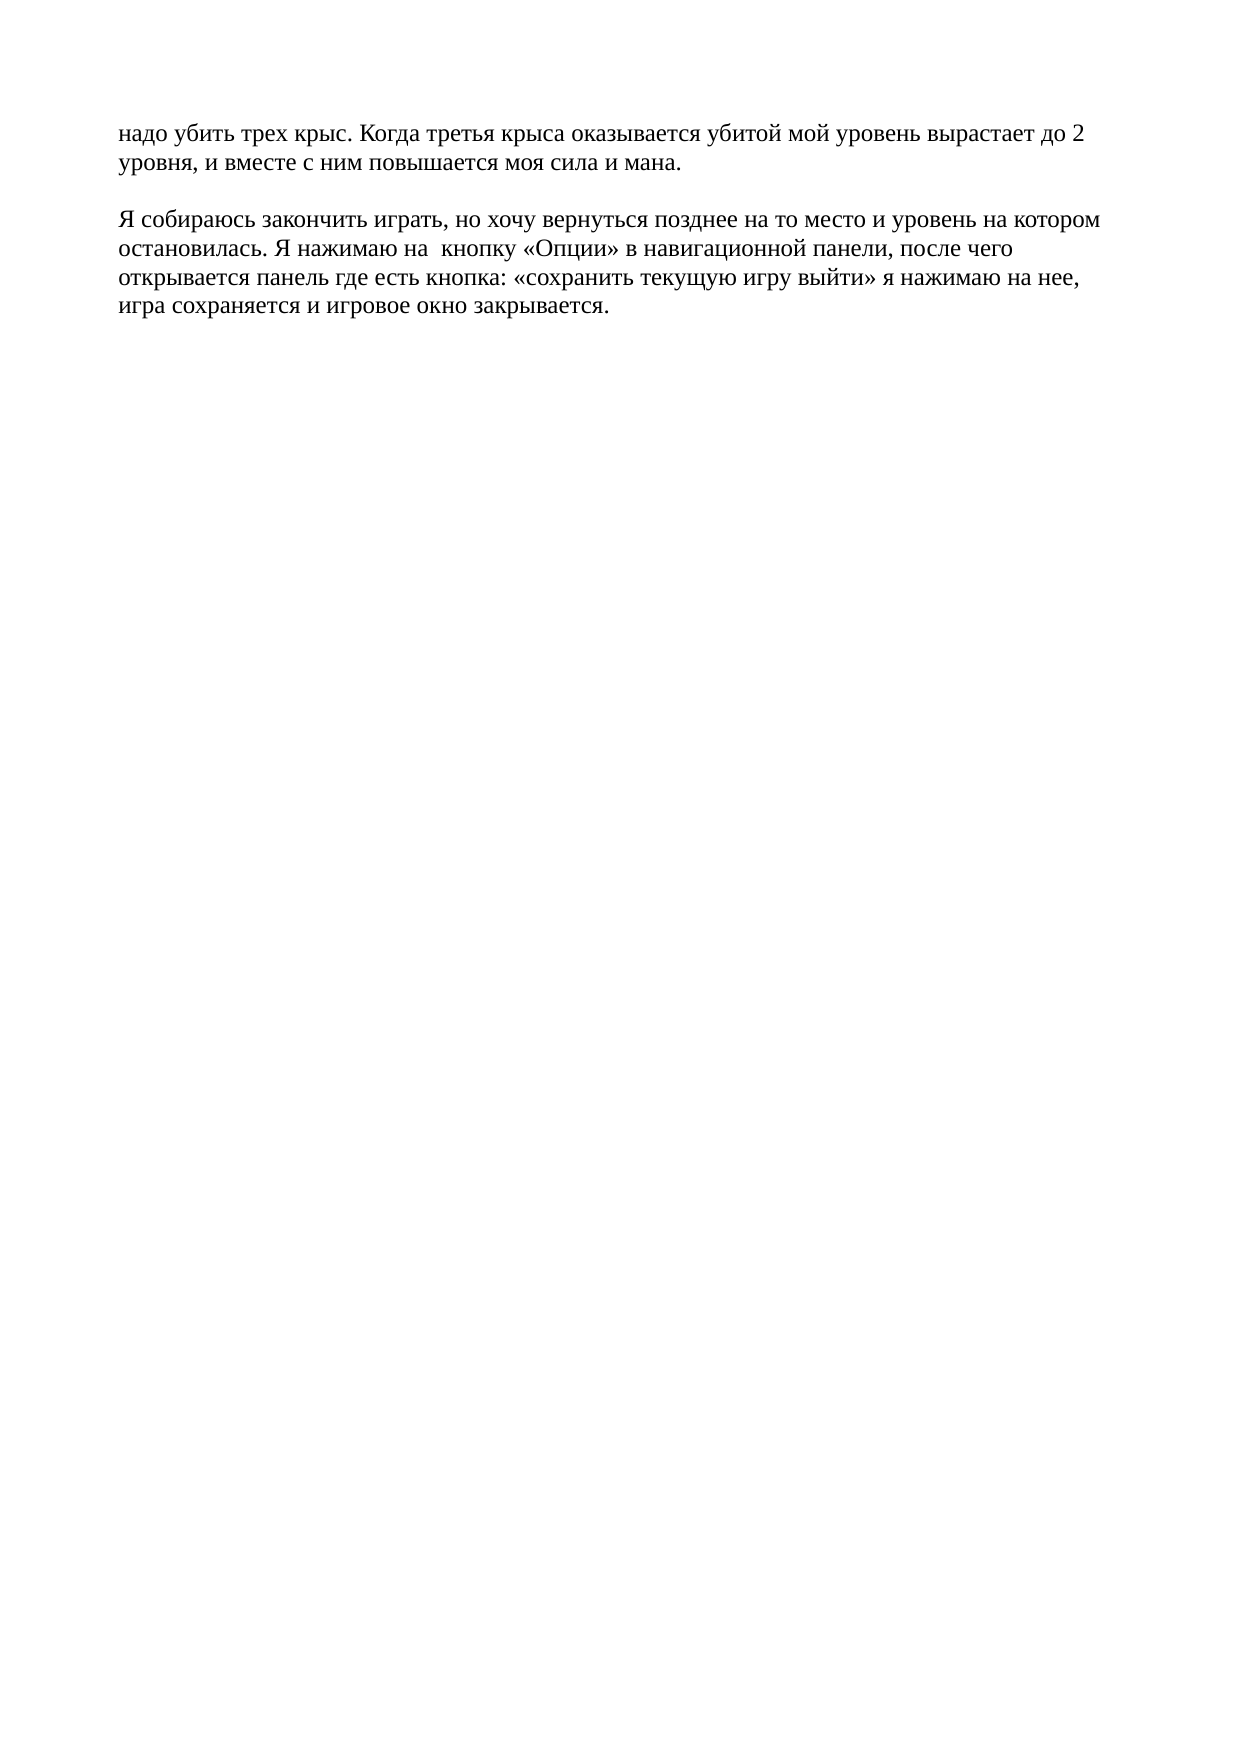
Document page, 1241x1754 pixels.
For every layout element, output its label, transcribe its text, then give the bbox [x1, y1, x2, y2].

text Я собираюсь закончить играть, но хочу вернуться позднее на то место и уровень на котором остановилась. Я нажимаю на кнопку «Опции» в навигационной панели, после чего открывается панель где есть кнопка: «сохранить текущую игру выйти» я нажимаю на нее, игра сохраняется и игровое окно закрывается. [118, 204, 1122, 319]
text надо убить трех крыс. Когда третья крыса оказывается убитой мой уровень вырастает до 2 уровня, и вместе с ним повышается моя сила и мана. [118, 118, 1122, 176]
